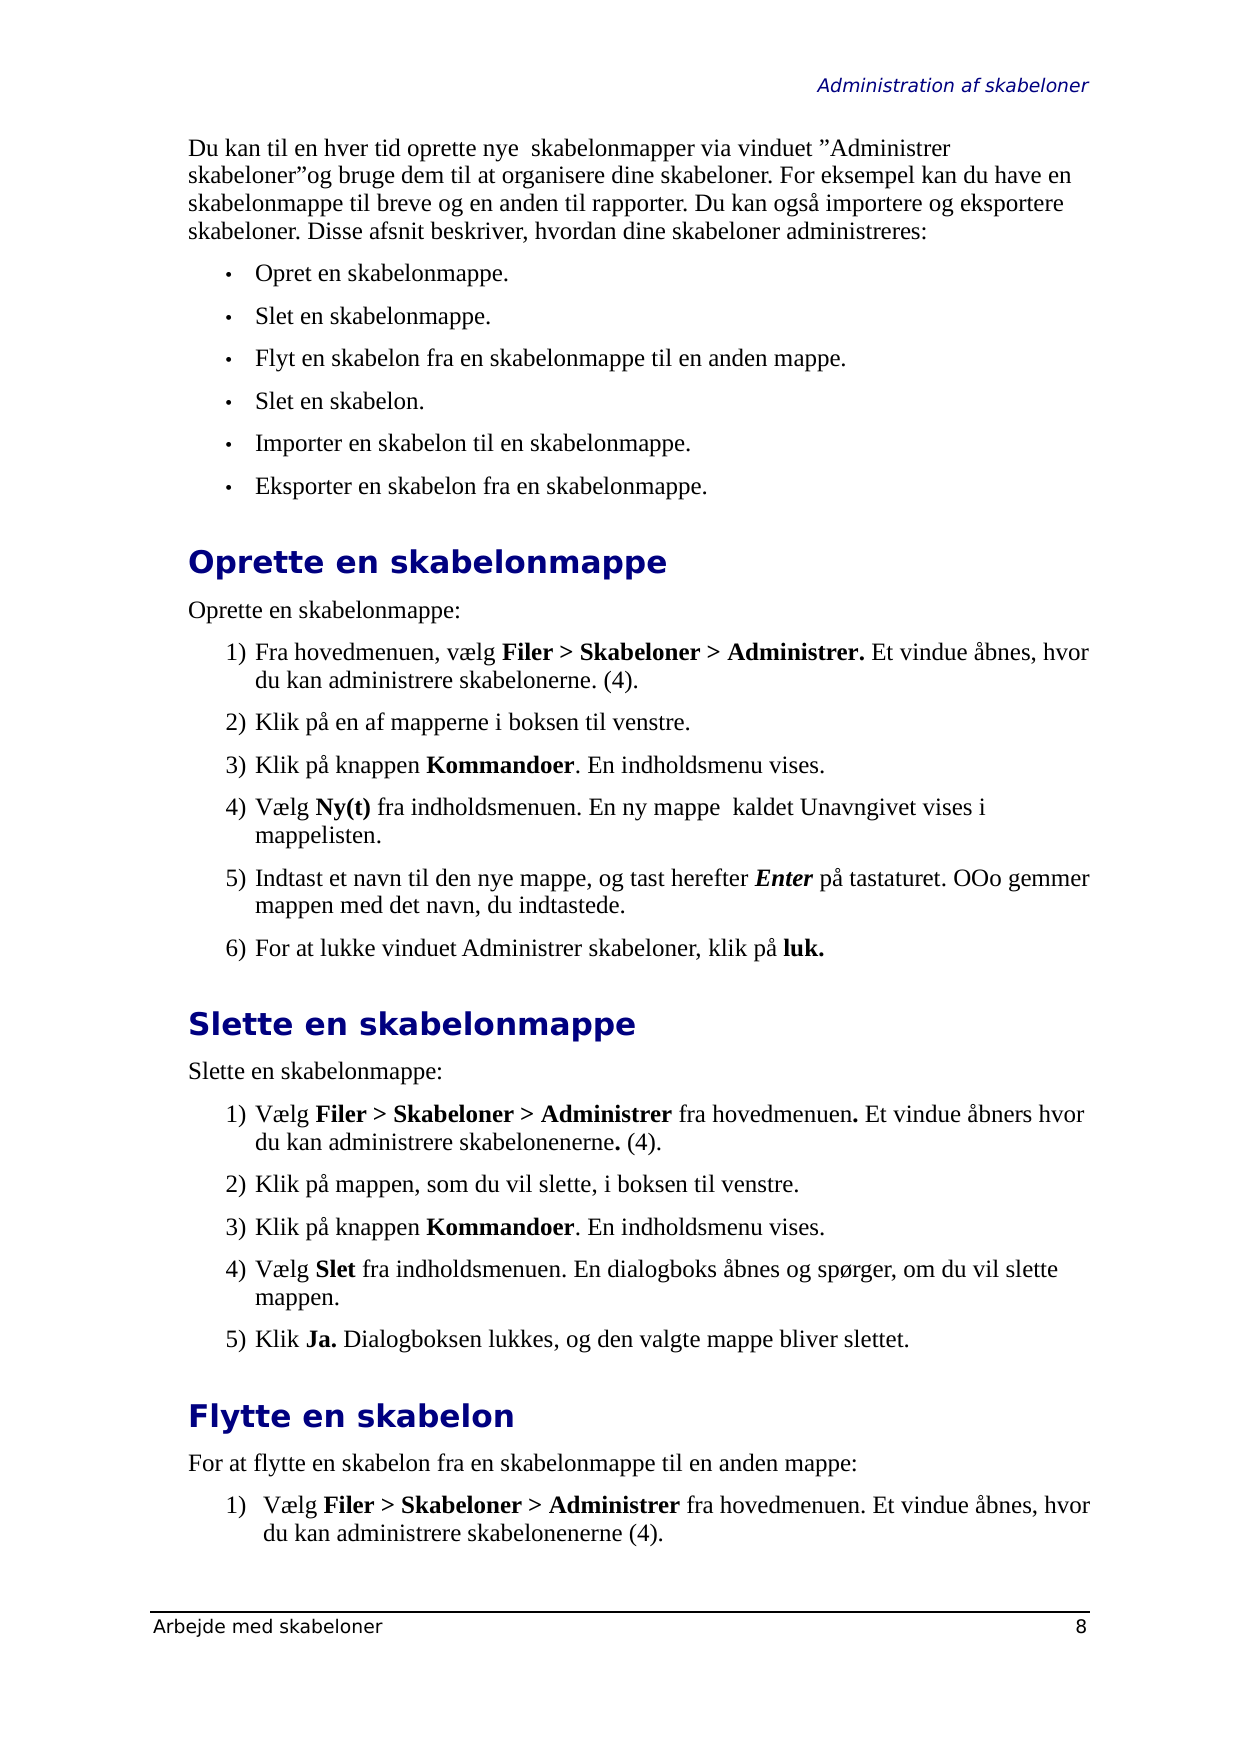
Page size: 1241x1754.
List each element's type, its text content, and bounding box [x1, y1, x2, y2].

list Klik på knappen Kommandoer. En indholdsmenu vises. [225, 1213, 1090, 1240]
list Flyt en skabelon fra en skabelonmappe til en anden mappe. [225, 344, 1090, 372]
list Eksporter en skabelon fra en skabelonmappe. [225, 472, 1090, 500]
text Slette en skabelonmappe: [188, 1057, 1090, 1085]
text Du kan til en hver tid oprette nye skabelonmapper via vinduet ”Administrer skabeloner”og bruge dem til at organisere dine skabeloner. For eksempel kan du have en skabelonmappe til breve og en anden til rapporter. Du kan også importere og eksportere skabeloner. Disse afsnit beskriver, hvordan dine skabeloner administreres: [188, 134, 1090, 245]
list Importer en skabelon til en skabelonmappe. [225, 429, 1090, 457]
text Oprette en skabelonmappe: [188, 596, 1090, 623]
list Vælg Slet fra indholdsmenuen. En dialogboks åbnes og spørger, om du vil slette mappen. [225, 1255, 1090, 1311]
list Vælg Ny(t) fra indholdsmenuen. En ny mappe kaldet Unavngivet vises i mappelisten. [225, 793, 1090, 849]
subtitle Flytte en skabelon [188, 1398, 1090, 1434]
list Klik på en af mapperne i boksen til venstre. [225, 708, 1090, 736]
list Slet en skabelon. [225, 387, 1090, 415]
list Klik på mappen, som du vil slette, i boksen til venstre. [225, 1170, 1090, 1198]
subtitle Oprette en skabelonmappe [188, 545, 1090, 581]
list Klik på knappen Kommandoer. En indholdsmenu vises. [225, 751, 1090, 779]
list Slet en skabelonmappe. [225, 302, 1090, 330]
list For at lukke vinduet Administrer skabeloner, klik på luk. [225, 934, 1090, 962]
list Indtast et navn til den nye mappe, og tast herefter Enter på tastaturet. OOo gemmer mappen med det navn, du indtastede. [225, 864, 1090, 919]
list Vælg Filer > Skabeloner > Administrer fra hovedmenuen. Et vindue åbners hvor du kan administrere skabelonenerne. (Figur 4). [225, 1100, 1090, 1155]
list Fra hovedmenuen, vælg Filer > Skabeloner > Administrer. Et vindue åbnes, hvor du kan administrere skabelonerne. (Figur 4). [225, 638, 1090, 694]
list Opret en skabelonmappe. [225, 259, 1090, 287]
list Vælg Filer > Skabeloner > Administrer fra hovedmenuen. Et vindue åbnes, hvor du kan administrere skabelonenerne (Figur 4). [225, 1492, 1090, 1547]
list Klik Ja. Dialogboksen lukkes, og den valgte mappe bliver slettet. [225, 1325, 1090, 1353]
text For at flytte en skabelon fra en skabelonmappe til en anden mappe: [188, 1449, 1090, 1477]
subtitle Slette en skabelonmappe [188, 1006, 1090, 1043]
